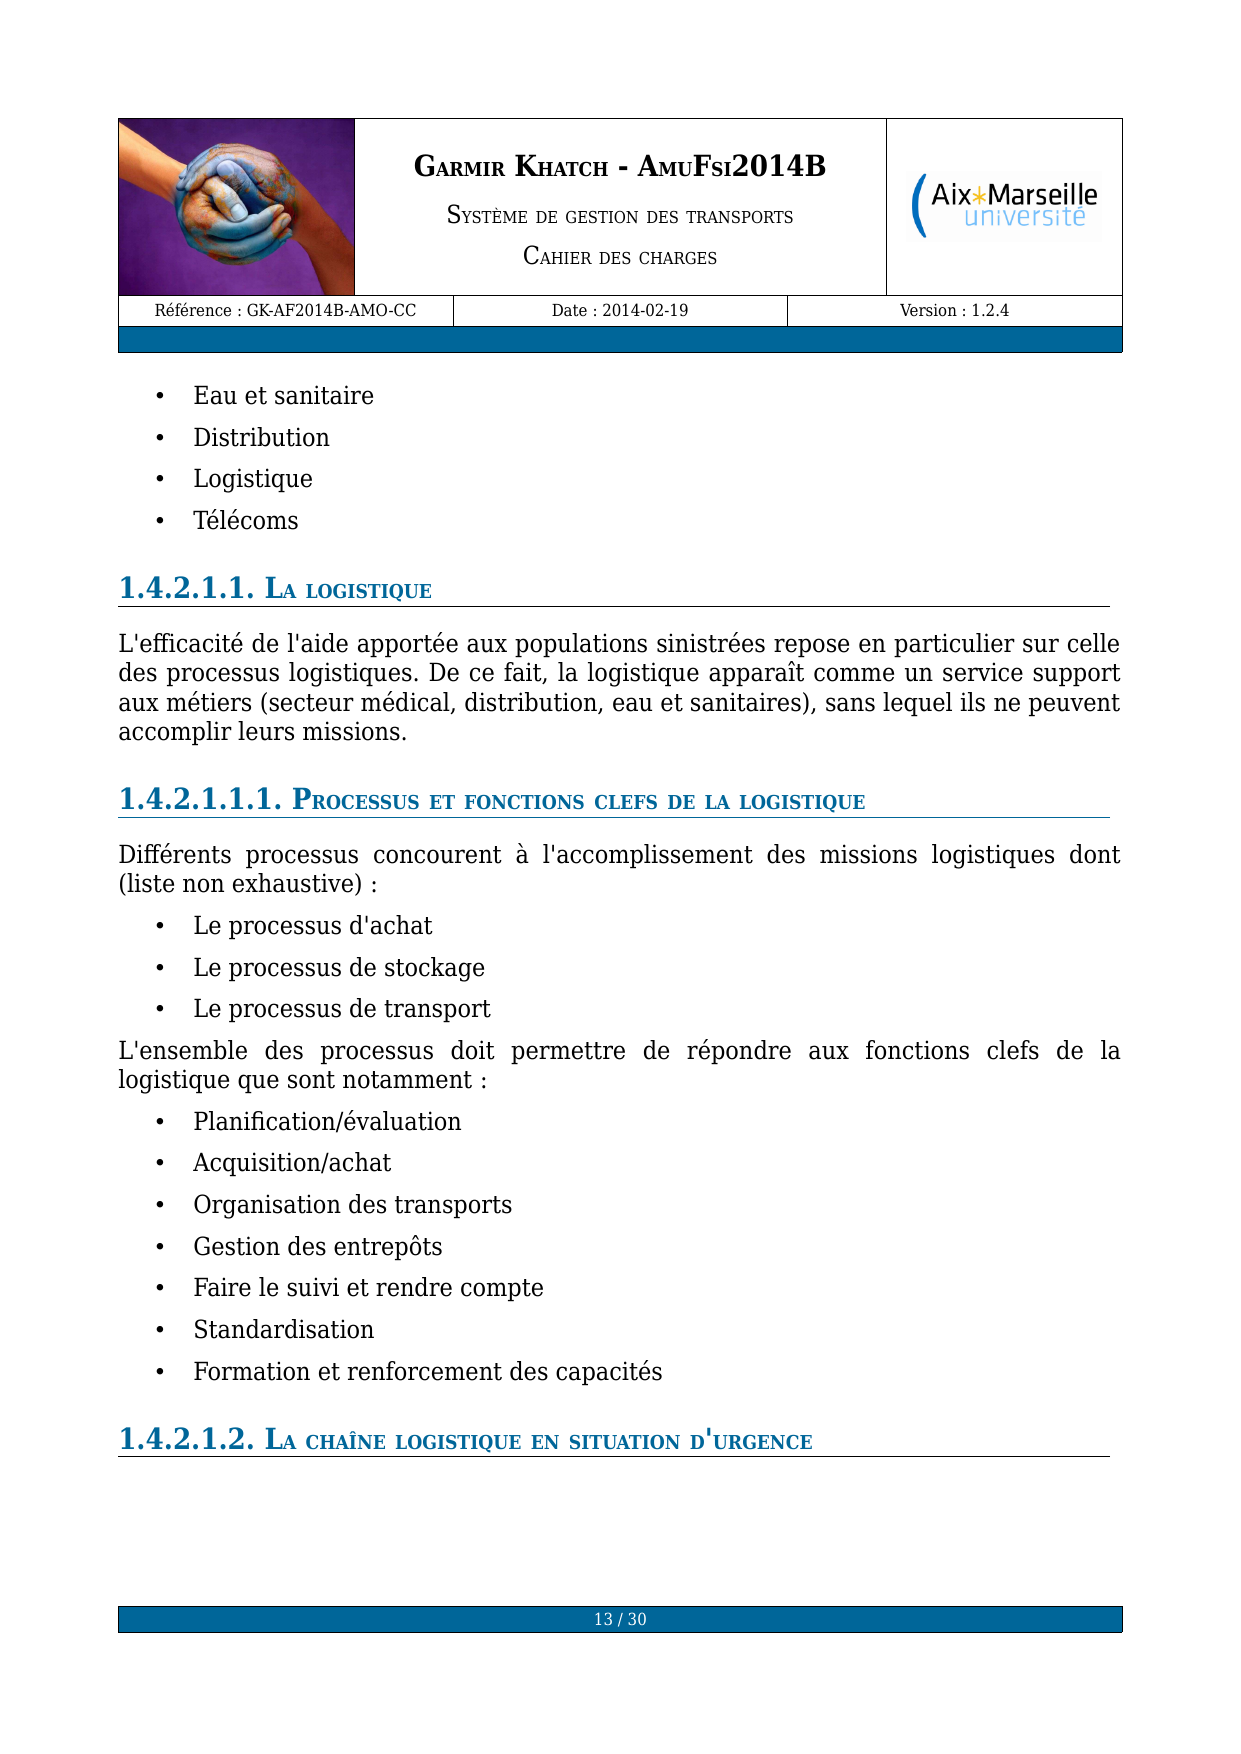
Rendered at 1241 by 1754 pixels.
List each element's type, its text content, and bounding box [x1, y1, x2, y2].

list Planification/évaluation [156, 1107, 1122, 1136]
text Différents processus concourent à l'accomplissement des missions logistiques dont (liste non exhaustive) : [118, 840, 1122, 898]
subtitle Processus et fonctions clefs de la logistique [118, 782, 1110, 817]
list Télécoms [156, 506, 1122, 535]
list Le processus d'achat [156, 911, 1122, 940]
list Eau et sanitaire [156, 381, 1122, 410]
list Distribution [156, 423, 1122, 452]
list Gestion des entrepôts [156, 1232, 1122, 1261]
list Le processus de stockage [156, 953, 1122, 982]
list Acquisition/achat [156, 1148, 1122, 1178]
list Faire le suivi et rendre compte [156, 1273, 1122, 1303]
list Standardisation [156, 1315, 1122, 1344]
list Organisation des transports [156, 1190, 1122, 1219]
list Formation et renforcement des capacités [156, 1357, 1122, 1386]
picture [119, 119, 354, 295]
subtitle La logistique [118, 572, 1110, 606]
list Logistique [156, 464, 1122, 494]
text L'efficacité de l'aide apportée aux populations sinistrées repose en particulier sur celle des processus logistiques. De ce fait, la logistique apparaît comme un service support aux métiers (secteur médical, distribution, eau et sanitaires), sans lequel ils ne peuvent accomplir leurs missions. [118, 629, 1122, 746]
text L'ensemble des processus doit permettre de répondre aux fonctions clefs de la logistique que sont notamment : [118, 1036, 1122, 1094]
picture [887, 126, 1122, 288]
subtitle La chaîne logistique en situation d'urgence [118, 1422, 1110, 1456]
list Le processus de transport [156, 994, 1122, 1023]
